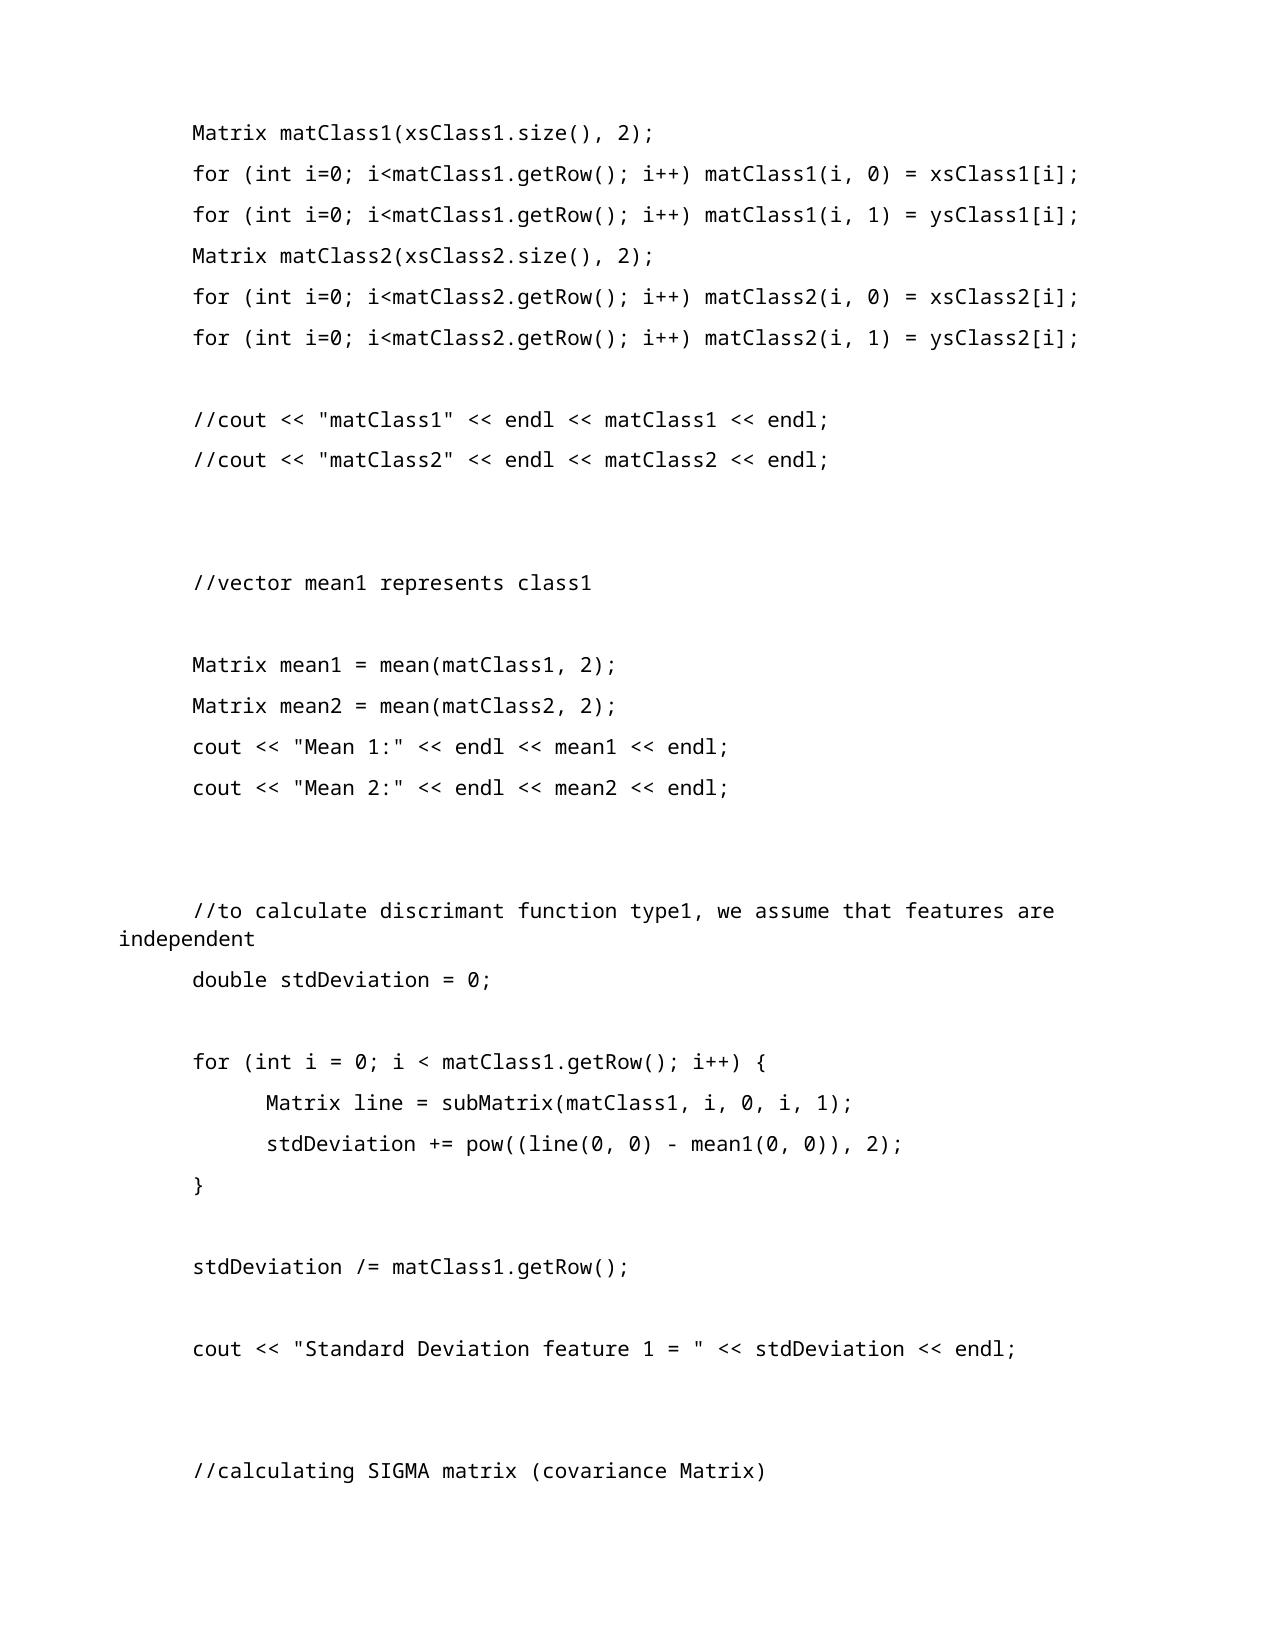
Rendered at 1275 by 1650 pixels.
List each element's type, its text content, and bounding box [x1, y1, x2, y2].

text } [118, 1170, 1157, 1198]
text Matrix matClass2(xsClass2.size(), 2); [118, 241, 1157, 269]
text double stdDeviation = 0; [118, 965, 1157, 994]
text //cout << "matClass1" << endl << matClass1 << endl; [118, 405, 1157, 433]
text Matrix mean1 = mean(matClass1, 2); [118, 650, 1157, 679]
text for (int i=0; i<matClass1.getRow(); i++) matClass1(i, 1) = ysClass1[i]; [118, 200, 1157, 228]
text cout << "Standard Deviation feature 1 = " << stdDeviation << endl; [118, 1334, 1157, 1362]
text //vector mean1 represents class1 [118, 568, 1157, 597]
text for (int i=0; i<matClass2.getRow(); i++) matClass2(i, 0) = xsClass2[i]; [118, 282, 1157, 310]
text cout << "Mean 1:" << endl << mean1 << endl; [118, 732, 1157, 761]
text cout << "Mean 2:" << endl << mean2 << endl; [118, 773, 1157, 802]
text //cout << "matClass2" << endl << matClass2 << endl; [118, 446, 1157, 474]
text Matrix line = subMatrix(matClass1, i, 0, i, 1); [118, 1088, 1157, 1117]
text for (int i=0; i<matClass2.getRow(); i++) matClass2(i, 1) = ysClass2[i]; [118, 323, 1157, 351]
text stdDeviation += pow((line(0, 0) - mean1(0, 0)), 2); [118, 1129, 1157, 1157]
text for (int i = 0; i < matClass1.getRow(); i++) { [118, 1047, 1157, 1076]
text //to calculate discrimant function type1, we assume that features are independent [118, 896, 1157, 953]
text stdDeviation /= matClass1.getRow(); [118, 1252, 1157, 1280]
text //calculating SIGMA matrix (covariance Matrix) [118, 1457, 1157, 1485]
text for (int i=0; i<matClass1.getRow(); i++) matClass1(i, 0) = xsClass1[i]; [118, 159, 1157, 187]
text Matrix mean2 = mean(matClass2, 2); [118, 691, 1157, 720]
text Matrix matClass1(xsClass1.size(), 2); [118, 118, 1157, 147]
